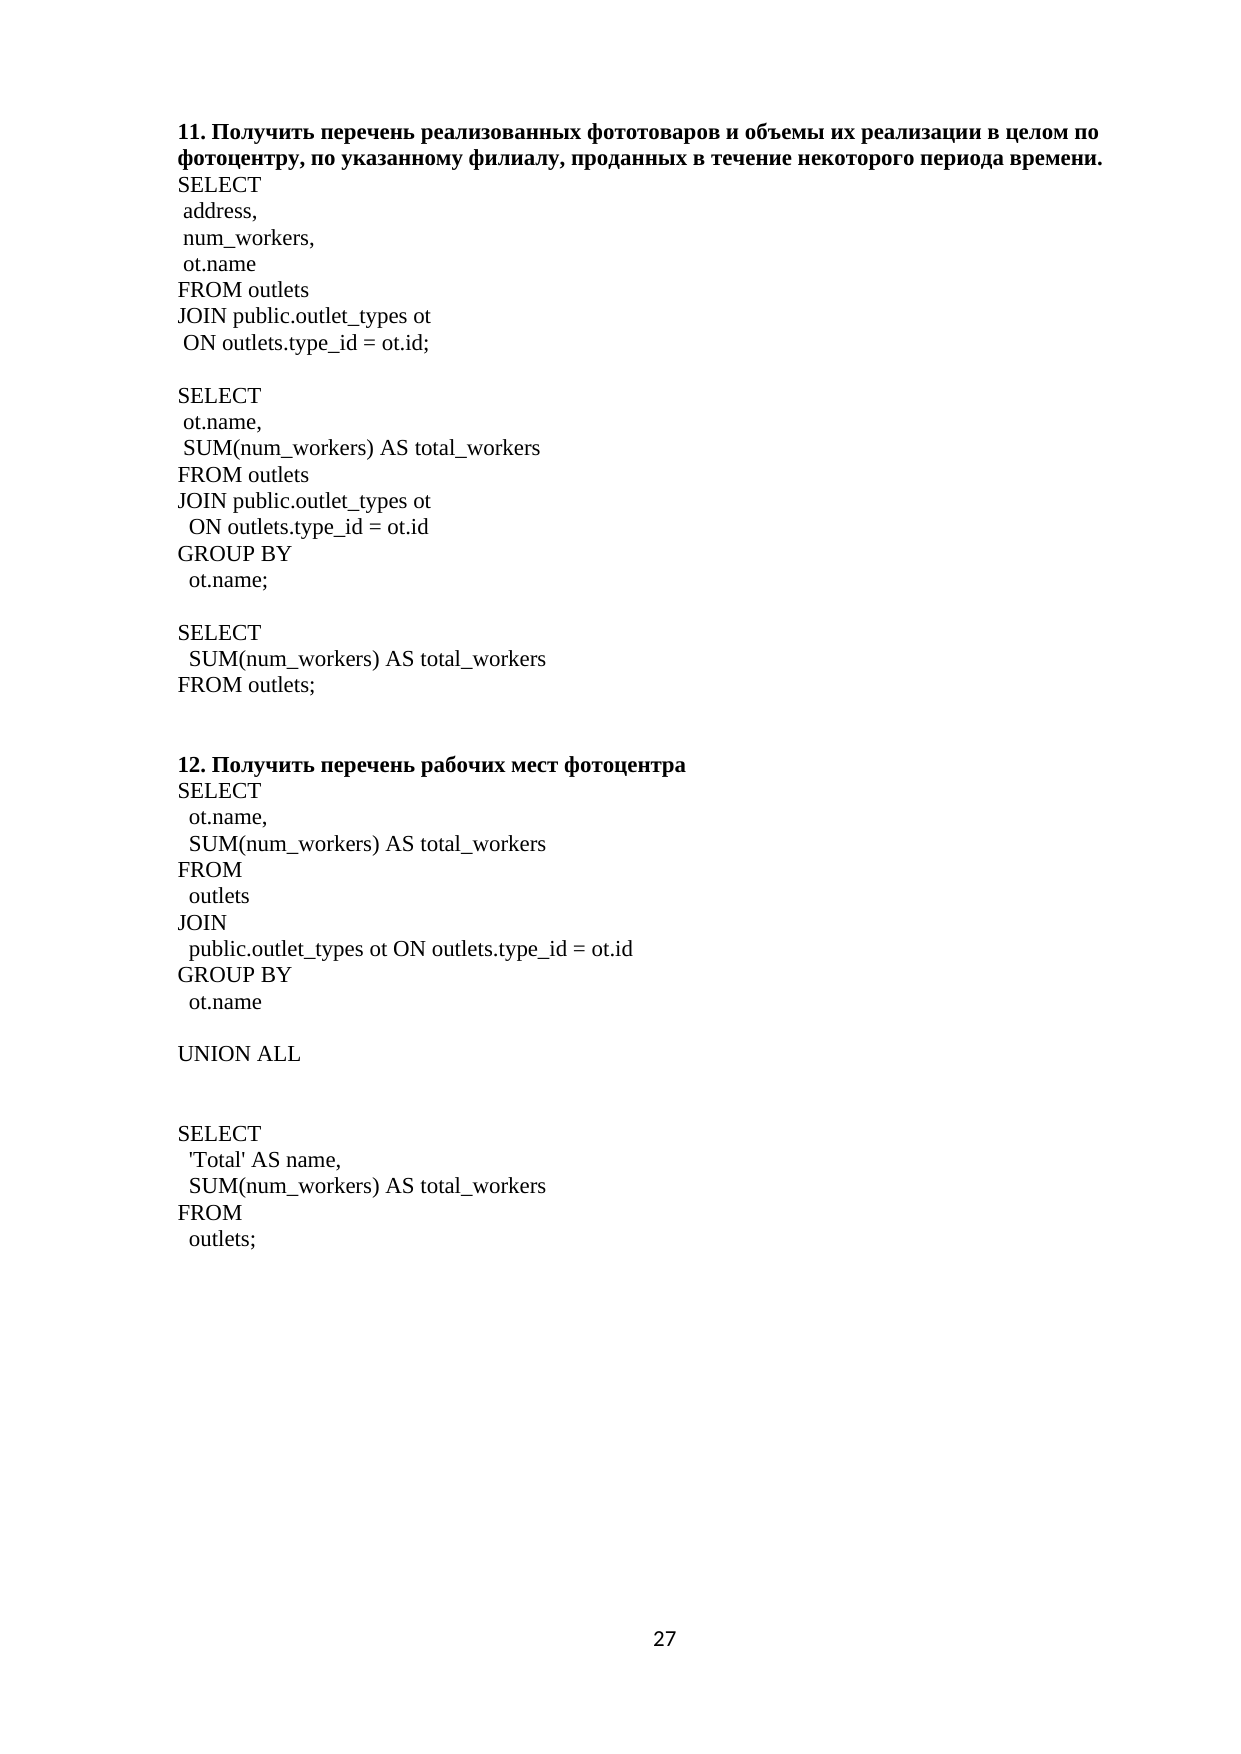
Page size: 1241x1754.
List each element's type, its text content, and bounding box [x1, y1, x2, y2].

text SUM(num_workers) AS total_workers [177, 1172, 1152, 1199]
text GROUP BY [177, 961, 1152, 988]
text public.outlet_types ot ON outlets.type_id = ot.id [177, 935, 1152, 961]
text SELECT [177, 777, 1152, 803]
text 11. Получить перечень реализованных фототоваров и объемы их реализации в целом по фотоцентру, по указанному филиалу, проданных в течение некоторого периода времени. SELECT address, num_workers, ot.name FROM outlets JOIN public.outlet_types ot ON outlets.type_id = ot.id; SELECT ot.name, SUM(num_workers) AS total_workers FROM outlets JOIN public.outlet_types ot ON outlets.type_id = ot.id GROUP BY ot.name; SELECT SUM(num_workers) AS total_workers FROM outlets; [177, 118, 1152, 698]
text ot.name [177, 988, 1152, 1014]
text outlets; [177, 1225, 1152, 1251]
text FROM [177, 1199, 1152, 1225]
text SUM(num_workers) AS total_workers [177, 830, 1152, 856]
text UNION ALL [177, 1041, 1152, 1067]
text ot.name, [177, 803, 1152, 830]
text 'Total' AS name, [177, 1146, 1152, 1172]
text outlets [177, 882, 1152, 909]
text JOIN [177, 909, 1152, 935]
text FROM [177, 856, 1152, 882]
text 12. Получить перечень рабочих мест фотоцентра [177, 751, 1152, 777]
text SELECT [177, 1119, 1152, 1146]
